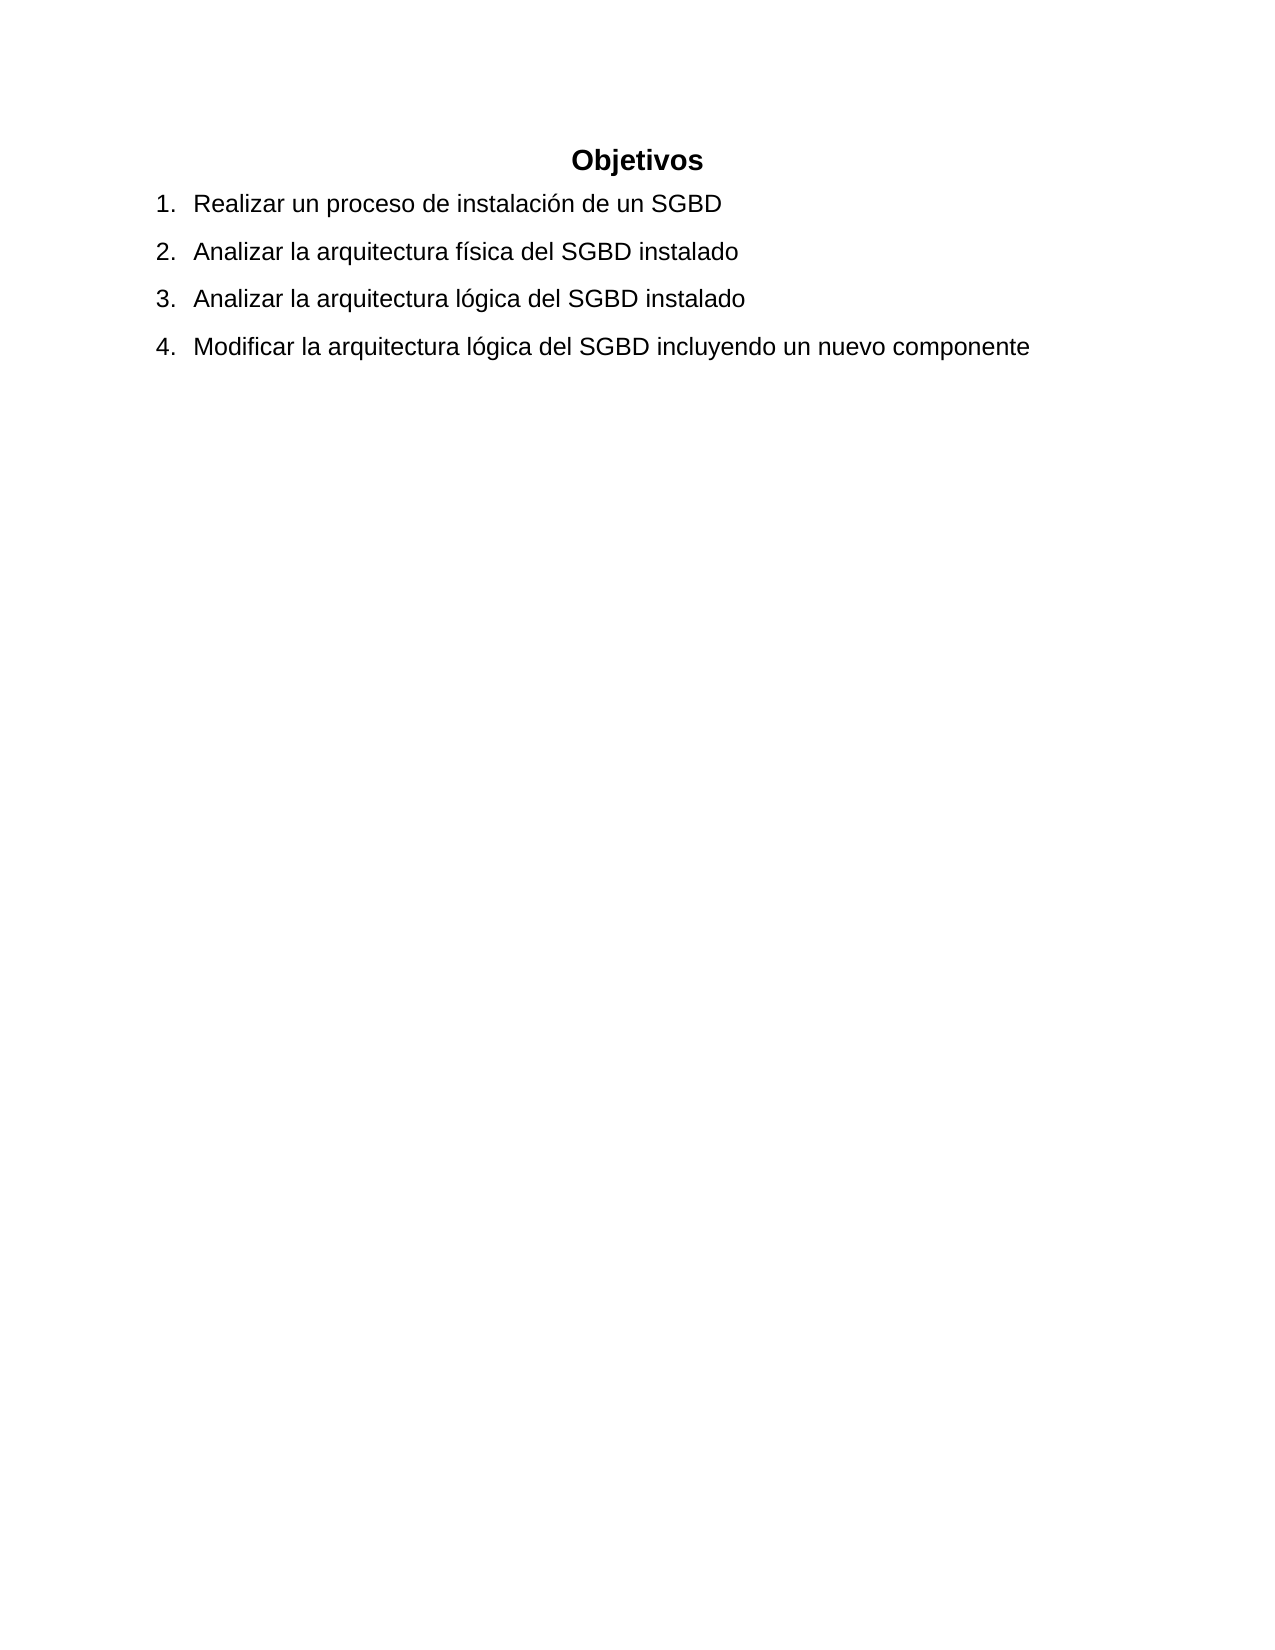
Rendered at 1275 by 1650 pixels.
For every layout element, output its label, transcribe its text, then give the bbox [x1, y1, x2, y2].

list Analizar la arquitectura lógica del SGBD instalado [156, 284, 1157, 313]
title Objetivos [118, 143, 1157, 177]
list Analizar la arquitectura física del SGBD instalado [156, 237, 1157, 266]
list Realizar un proceso de instalación de un SGBD [156, 189, 1157, 218]
list Modificar la arquitectura lógica del SGBD incluyendo un nuevo componente [156, 332, 1157, 361]
